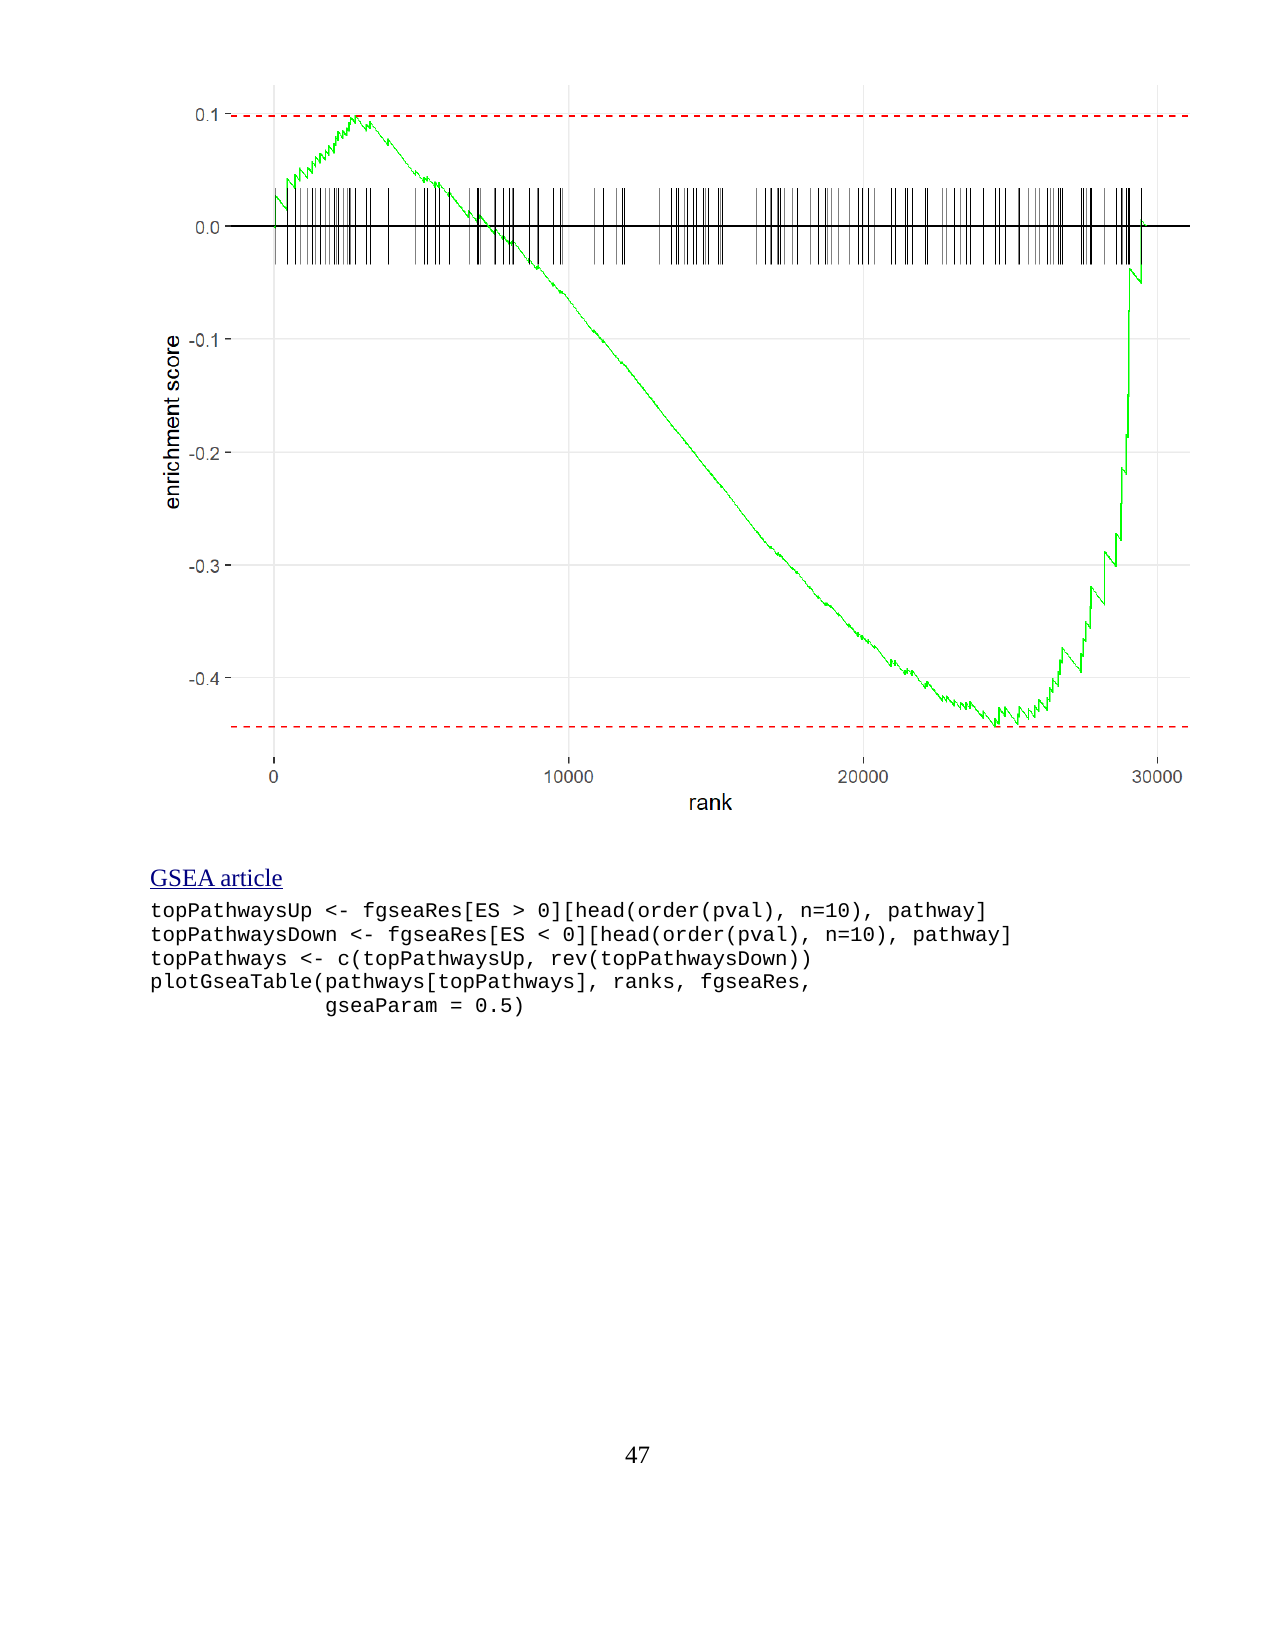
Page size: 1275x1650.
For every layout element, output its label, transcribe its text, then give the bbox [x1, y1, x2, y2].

text gseaParam = 0.5) [150, 995, 1125, 1019]
text topPathways <- c(topPathwaysUp, rev(topPathwaysDown)) [150, 948, 1125, 971]
text topPathwaysDown <- fgseaRes[ES < 0][head(order(pval), n=10), pathway] [150, 924, 1125, 948]
text GSEA article [150, 863, 1125, 891]
text plotGseaTable(pathways[topPathways], ranks, fgseaRes, [150, 971, 1125, 995]
text topPathwaysUp <- fgseaRes[ES > 0][head(order(pval), n=10), pathway] [150, 900, 1125, 924]
